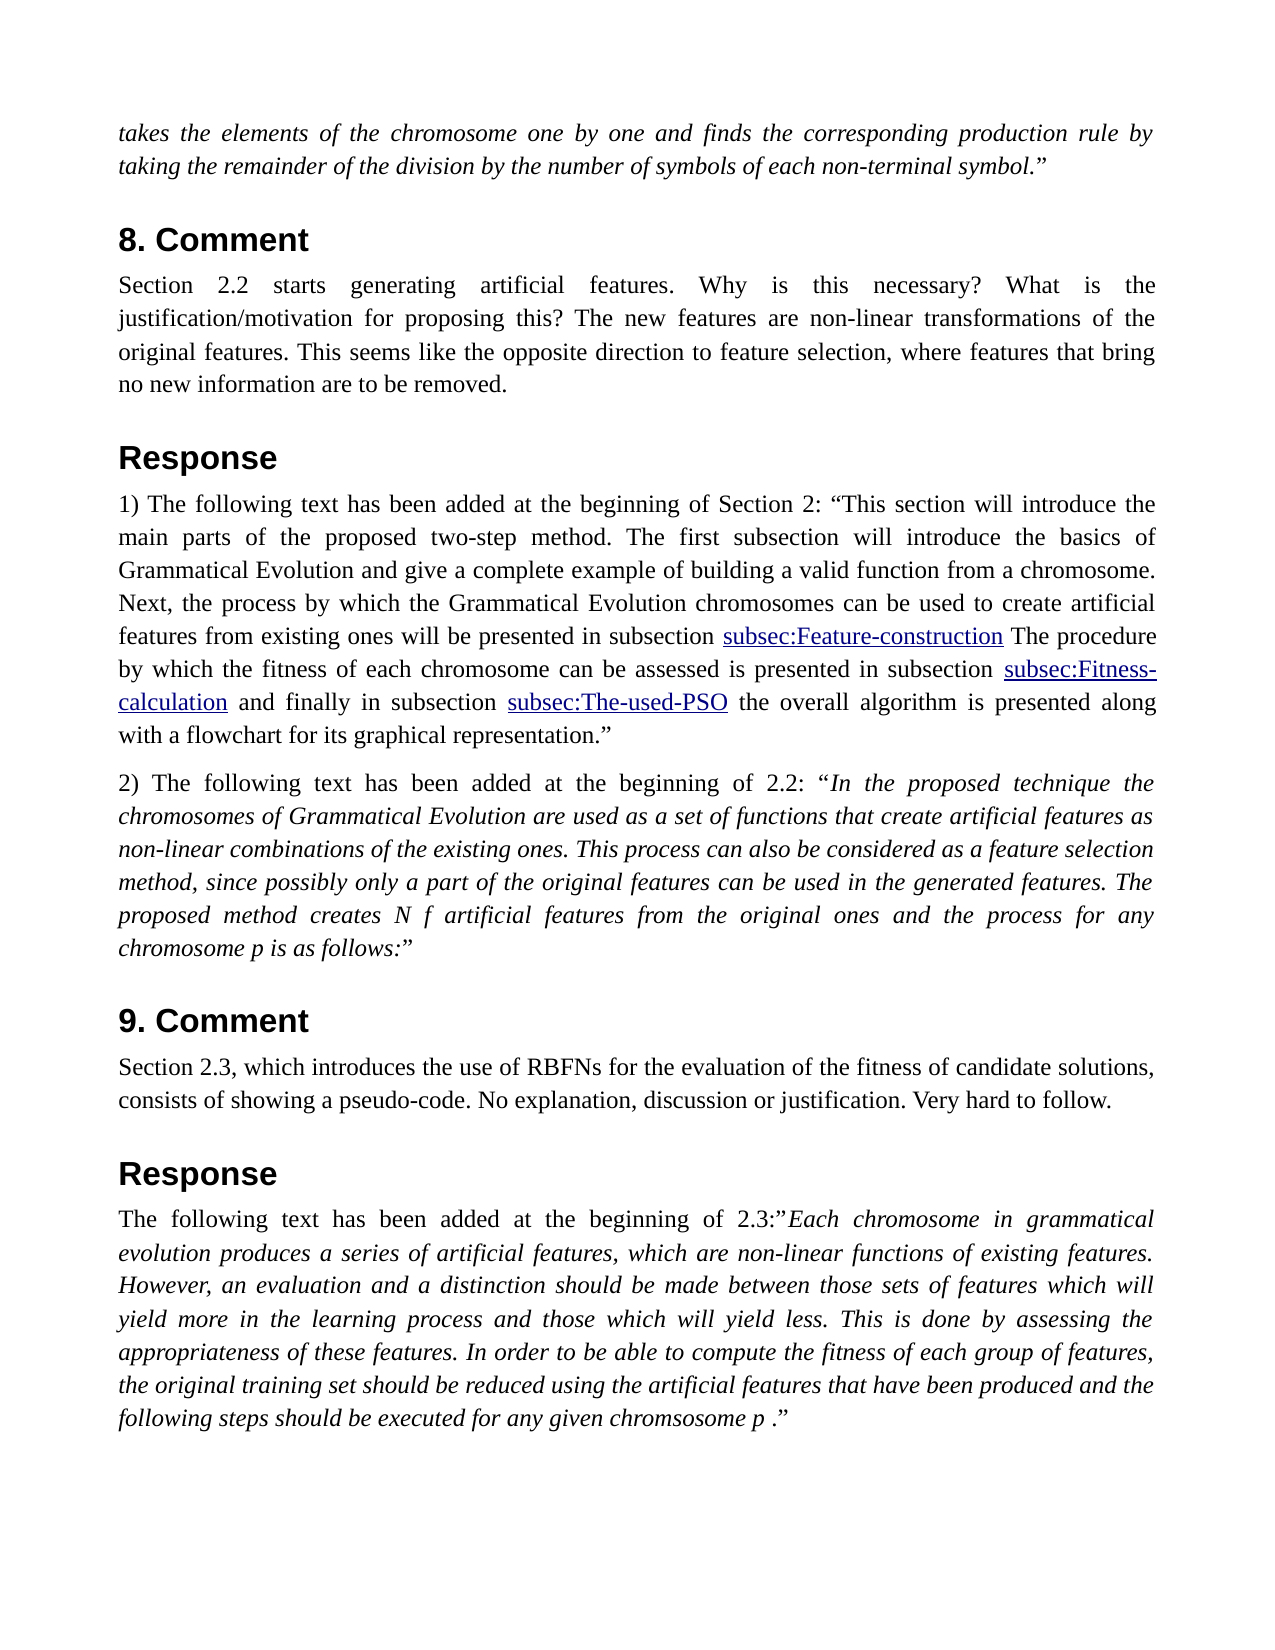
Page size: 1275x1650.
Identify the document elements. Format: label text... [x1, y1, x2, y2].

text Section 2.3, which introduces the use of RBFNs for the evaluation of the fitness of candidate solutions, consists of showing a pseudo-code. No explanation, discussion or justification. Very hard to follow. [118, 1052, 1157, 1114]
subtitle 9. Comment [118, 1001, 1157, 1040]
text Section 2.2 starts generating artificial features. Why is this necessary? What is the justification/motivation for proposing this? The new features are non-linear transformations of the original features. This seems like the opposite direction to feature selection, where features that bring no new information are to be removed. [118, 271, 1157, 398]
text 1) The following text has been added at the beginning of Section 2: “This section will introduce the main parts of the proposed two-step method. The first subsection will introduce the basics of Grammatical Evolution and give a complete example of building a valid function from a chromosome. Next, the process by which the Grammatical Evolution chromosomes can be used to create artificial features from existing ones will be presented in subsection subsec:Feature-construction The procedure by which the fitness of each chromosome can be assessed is presented in subsection subsec:Fitness-calculation and finally in subsection subsec:The-used-PSO the overall algorithm is presented along with a flowchart for its graphical representation.” [118, 489, 1157, 749]
text 2) The following text has been added at the beginning of 2.2: “In the proposed technique the chromosomes of Grammatical Evolution are used as a set of functions that create artificial features as non-linear combinations of the existing ones. This process can also be considered as a feature selection method, since possibly only a part of the original features can be used in the generated features. The proposed method creates N f artificial features from the original ones and the process for any chromosome p is as follows:” [118, 768, 1157, 962]
subtitle Response [118, 438, 1157, 476]
text takes the elements of the chromosome one by one and finds the corresponding production rule by taking the remainder of the division by the number of symbols of each non-terminal symbol.” [118, 118, 1157, 180]
text The following text has been added at the beginning of 2.3:”Each chromosome in grammatical evolution produces a series of artificial features, which are non-linear functions of existing features. However, an evaluation and a distinction should be made between those sets of features which will yield more in the learning process and those which will yield less. This is done by assessing the appropriateness of these features. In order to be able to compute the fitness of each group of features, the original training set should be reduced using the artificial features that have been produced and the following steps should be executed for any given chromsosome p .” [118, 1204, 1157, 1431]
subtitle Response [118, 1154, 1157, 1192]
subtitle 8. Comment [118, 219, 1157, 258]
